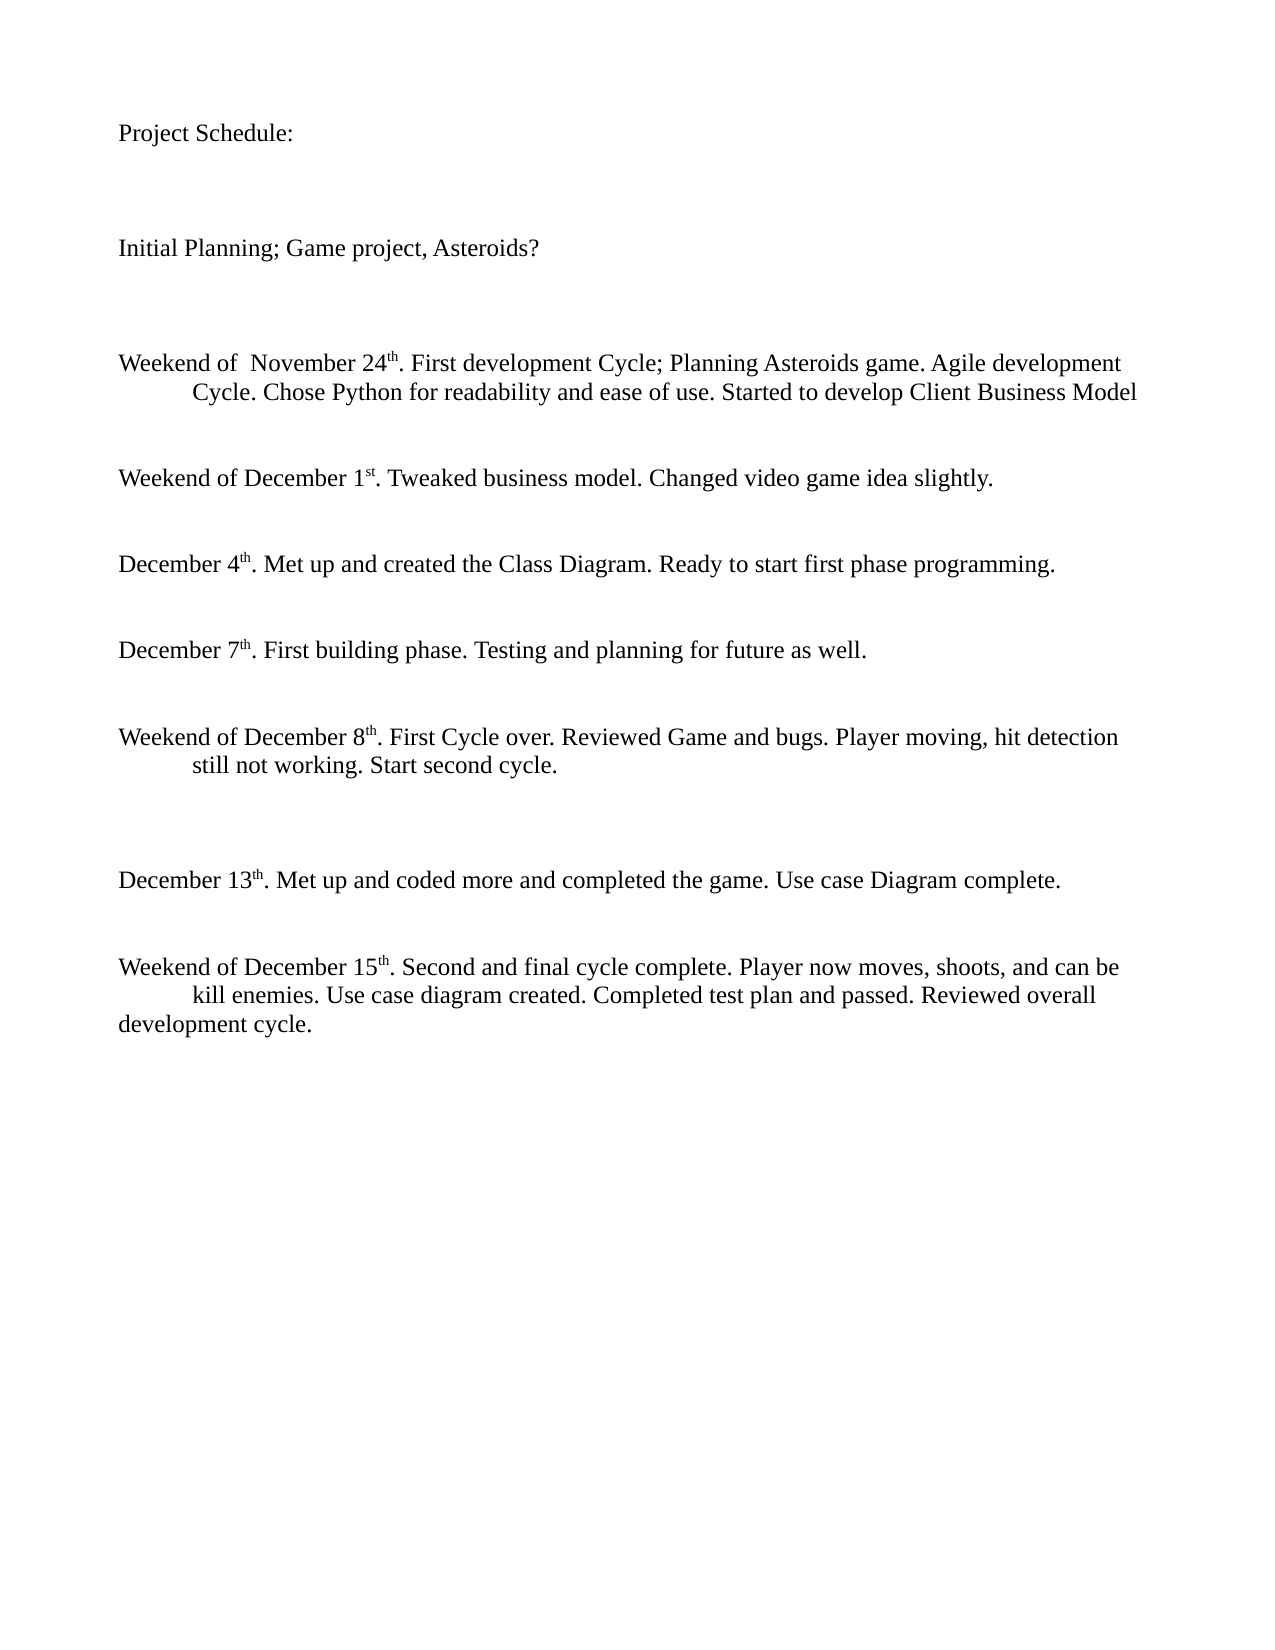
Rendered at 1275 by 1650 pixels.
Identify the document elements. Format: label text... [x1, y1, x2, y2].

text Weekend of December 1st. Tweaked business model. Changed video game idea slightly. [118, 463, 1157, 492]
text December 4th. Met up and created the Class Diagram. Ready to start first phase programming. [118, 549, 1157, 578]
text Project Schedule: [118, 118, 1157, 147]
text December 13th. Met up and coded more and completed the game. Use case Diagram complete. [118, 866, 1157, 894]
text Weekend of December 8th. First Cycle over. Reviewed Game and bugs. Player moving, hit detection still not working. Start second cycle. [118, 722, 1157, 779]
text December 7th. First building phase. Testing and planning for future as well. [118, 636, 1157, 664]
text Weekend of November 24th. First development Cycle; Planning Asteroids game. Agile development Cycle. Chose Python for readability and ease of use. Started to develop Client Business Model [118, 348, 1157, 406]
text Weekend of December 15th. Second and final cycle complete. Player now moves, shoots, and can be kill enemies. Use case diagram created. Completed test plan and passed. Reviewed overall development cycle. [118, 952, 1157, 1038]
text Initial Planning; Game project, Asteroids? [118, 233, 1157, 262]
